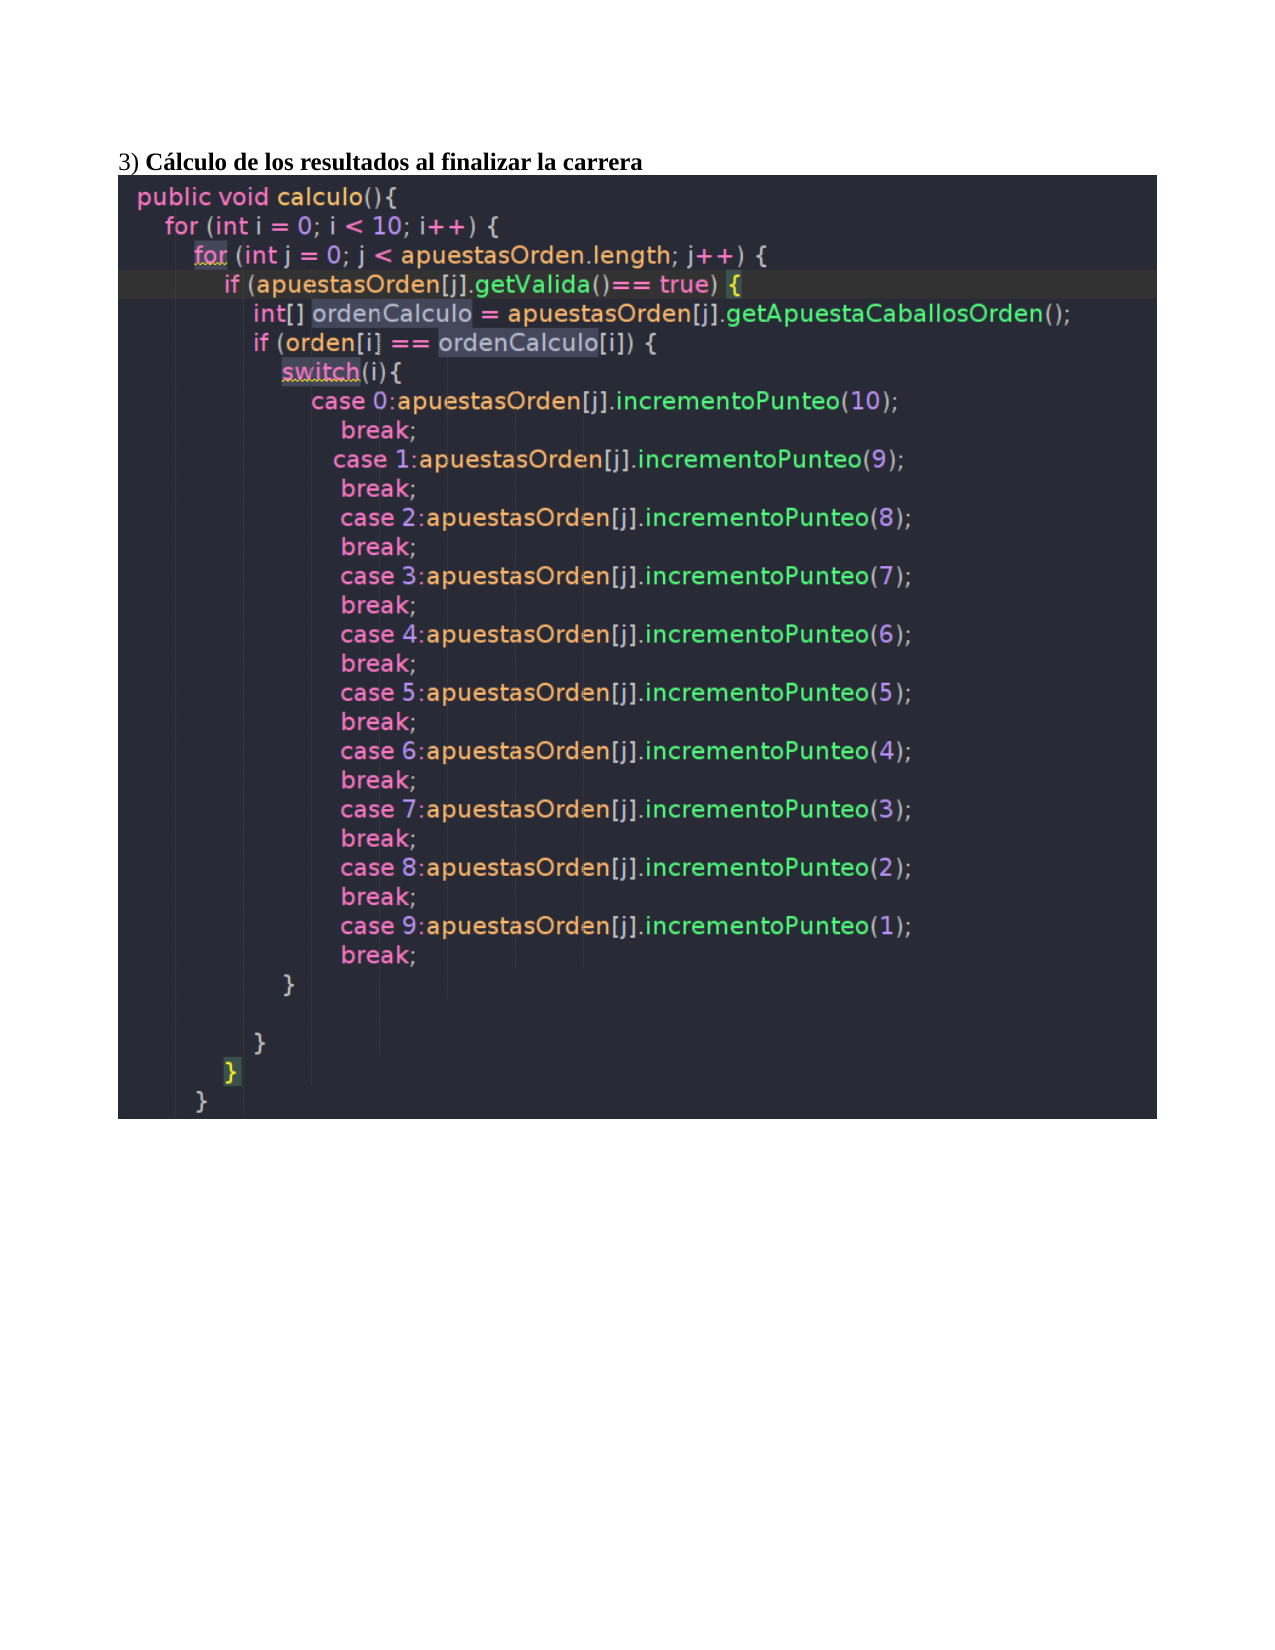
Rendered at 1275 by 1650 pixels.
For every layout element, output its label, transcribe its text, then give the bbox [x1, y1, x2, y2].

text 3) Cálculo de los resultados al finalizar la carrera [118, 147, 1157, 175]
picture [118, 175, 1157, 1119]
